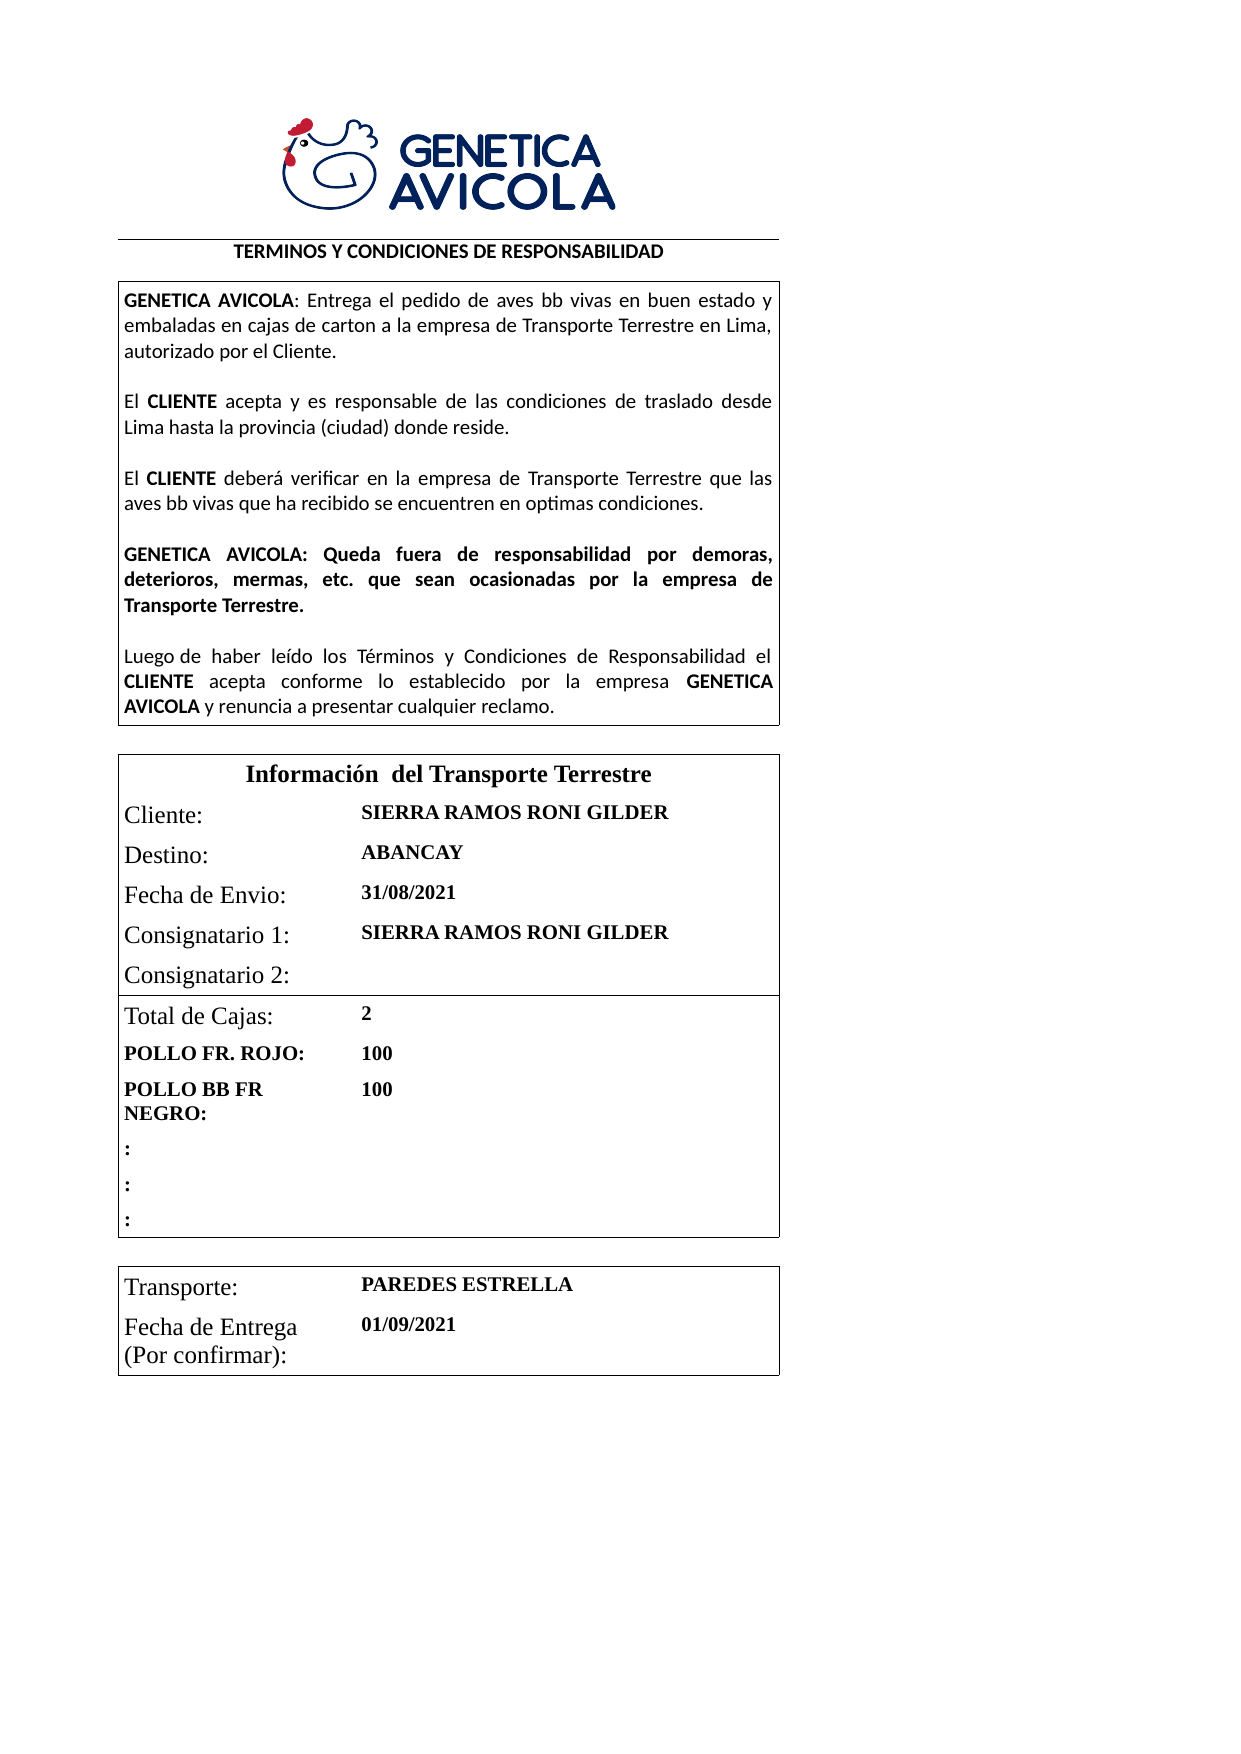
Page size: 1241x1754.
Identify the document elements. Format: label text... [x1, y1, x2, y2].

table_cell Fecha de Envio: [119, 874, 356, 914]
table_cell 100 [356, 1035, 779, 1071]
table_cell SIERRA RAMOS RONI GILDER [356, 915, 779, 955]
table_cell Destino: [119, 834, 356, 874]
table_cell [118, 1238, 356, 1266]
table_cell [356, 1130, 779, 1166]
table_cell : [119, 1166, 356, 1201]
table_header Información del Transporte Terrestre [119, 755, 779, 794]
table_cell 31/08/2021 [356, 874, 779, 914]
table_cell Transporte: [119, 1267, 356, 1306]
table_cell [356, 1166, 779, 1201]
table_cell [356, 1201, 779, 1237]
table_cell SIERRA RAMOS RONI GILDER [356, 794, 779, 834]
table_cell Fecha de Entrega (Por confirmar): [119, 1306, 356, 1375]
picture [282, 118, 616, 210]
table_cell Consignatario 2: [119, 955, 356, 995]
table_cell Cliente: [119, 794, 356, 834]
table_cell [356, 955, 779, 995]
table_cell PAREDES ESTRELLA [356, 1267, 779, 1306]
table_cell GENETICA AVICOLA: Entrega el pedido de aves bb vivas en buen estado y embaladas en cajas de carton a la empresa de Transporte Terrestre en Lima, autorizado por el Cliente. El CLIENTE acepta y es responsable de las condiciones de traslado desde Lima hasta la provincia (ciudad) donde reside. El CLIENTE deberá verificar en la empresa de Transporte Terrestre que las aves bb vivas que ha recibido se encuentren en optimas condiciones. GENETICA AVICOLA: Queda fuera de responsabilidad por demoras, deterioros, mermas, etc. que sean ocasionadas por la empresa de Transporte Terrestre. Luego de haber leído los Términos y Condiciones de Responsabilidad el CLIENTE acepta conforme lo establecido por la empresa GENETICA AVICOLA y renuncia a presentar cualquier reclamo. [119, 282, 779, 725]
table_cell : [119, 1130, 356, 1166]
table_cell POLLO FR. ROJO: [119, 1035, 356, 1071]
table_cell : [119, 1201, 356, 1237]
table_cell [356, 1238, 779, 1266]
table_header TERMINOS Y CONDICIONES DE RESPONSABILIDAD [118, 240, 779, 281]
table_cell Total de Cajas: [119, 996, 356, 1035]
table_cell Consignatario 1: [119, 915, 356, 955]
table_cell POLLO BB FR NEGRO: [119, 1071, 356, 1130]
table_cell 2 [356, 996, 779, 1035]
table_cell 01/09/2021 [356, 1306, 779, 1375]
table_cell 100 [356, 1071, 779, 1130]
table_cell ABANCAY [356, 834, 779, 874]
